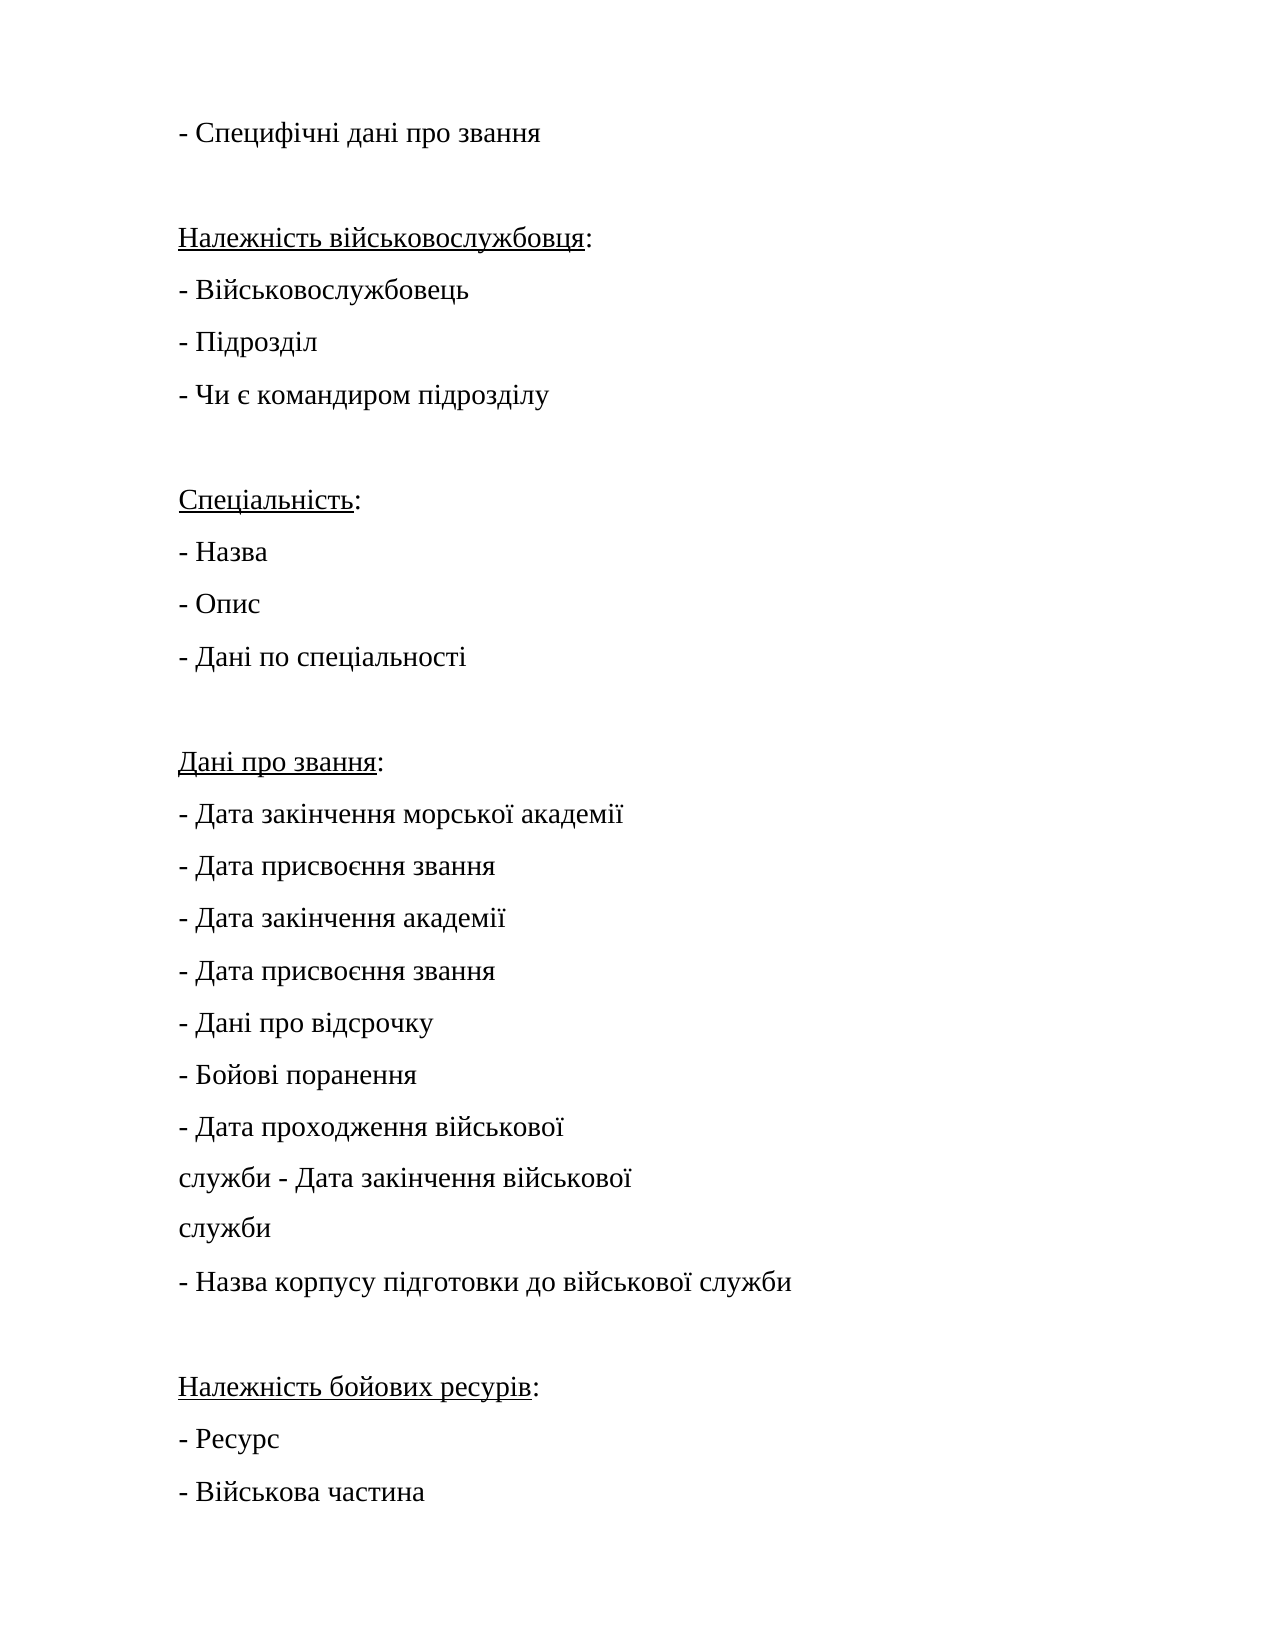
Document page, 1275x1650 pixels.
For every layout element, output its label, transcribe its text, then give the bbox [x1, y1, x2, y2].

text - Дані по спеціальності [178, 639, 1194, 672]
text - Опис [178, 586, 1194, 620]
text Дані про звання: [178, 744, 1194, 777]
text - Військовослужбовець [178, 272, 1194, 306]
text - Дата проходження військової служби - Дата закінчення військової служби [178, 1109, 663, 1243]
text - Дані про відсрочку [178, 1005, 1194, 1038]
text - Дата закінчення академії [178, 900, 1194, 934]
text Належність військовослужбовця: [178, 220, 1194, 254]
text - Чи є командиром підрозділу [178, 377, 1194, 411]
text - Дата закінчення морської академії [178, 796, 1194, 829]
text Належність бойових ресурів: [178, 1369, 1194, 1403]
text - Бойові поранення [178, 1057, 1194, 1091]
text - Військова частина [178, 1474, 1194, 1508]
text Спеціальність: [178, 482, 1194, 516]
text - Назва [178, 534, 1194, 568]
text - Підрозділ [178, 324, 1194, 358]
text - Назва корпусу підготовки до військової служби [178, 1264, 1194, 1298]
text - Дата присвоєння звання [178, 953, 1194, 986]
text - Специфічні дані про звання [178, 115, 1194, 148]
text - Ресурс [178, 1422, 1194, 1455]
text - Дата присвоєння звання [178, 848, 1194, 882]
